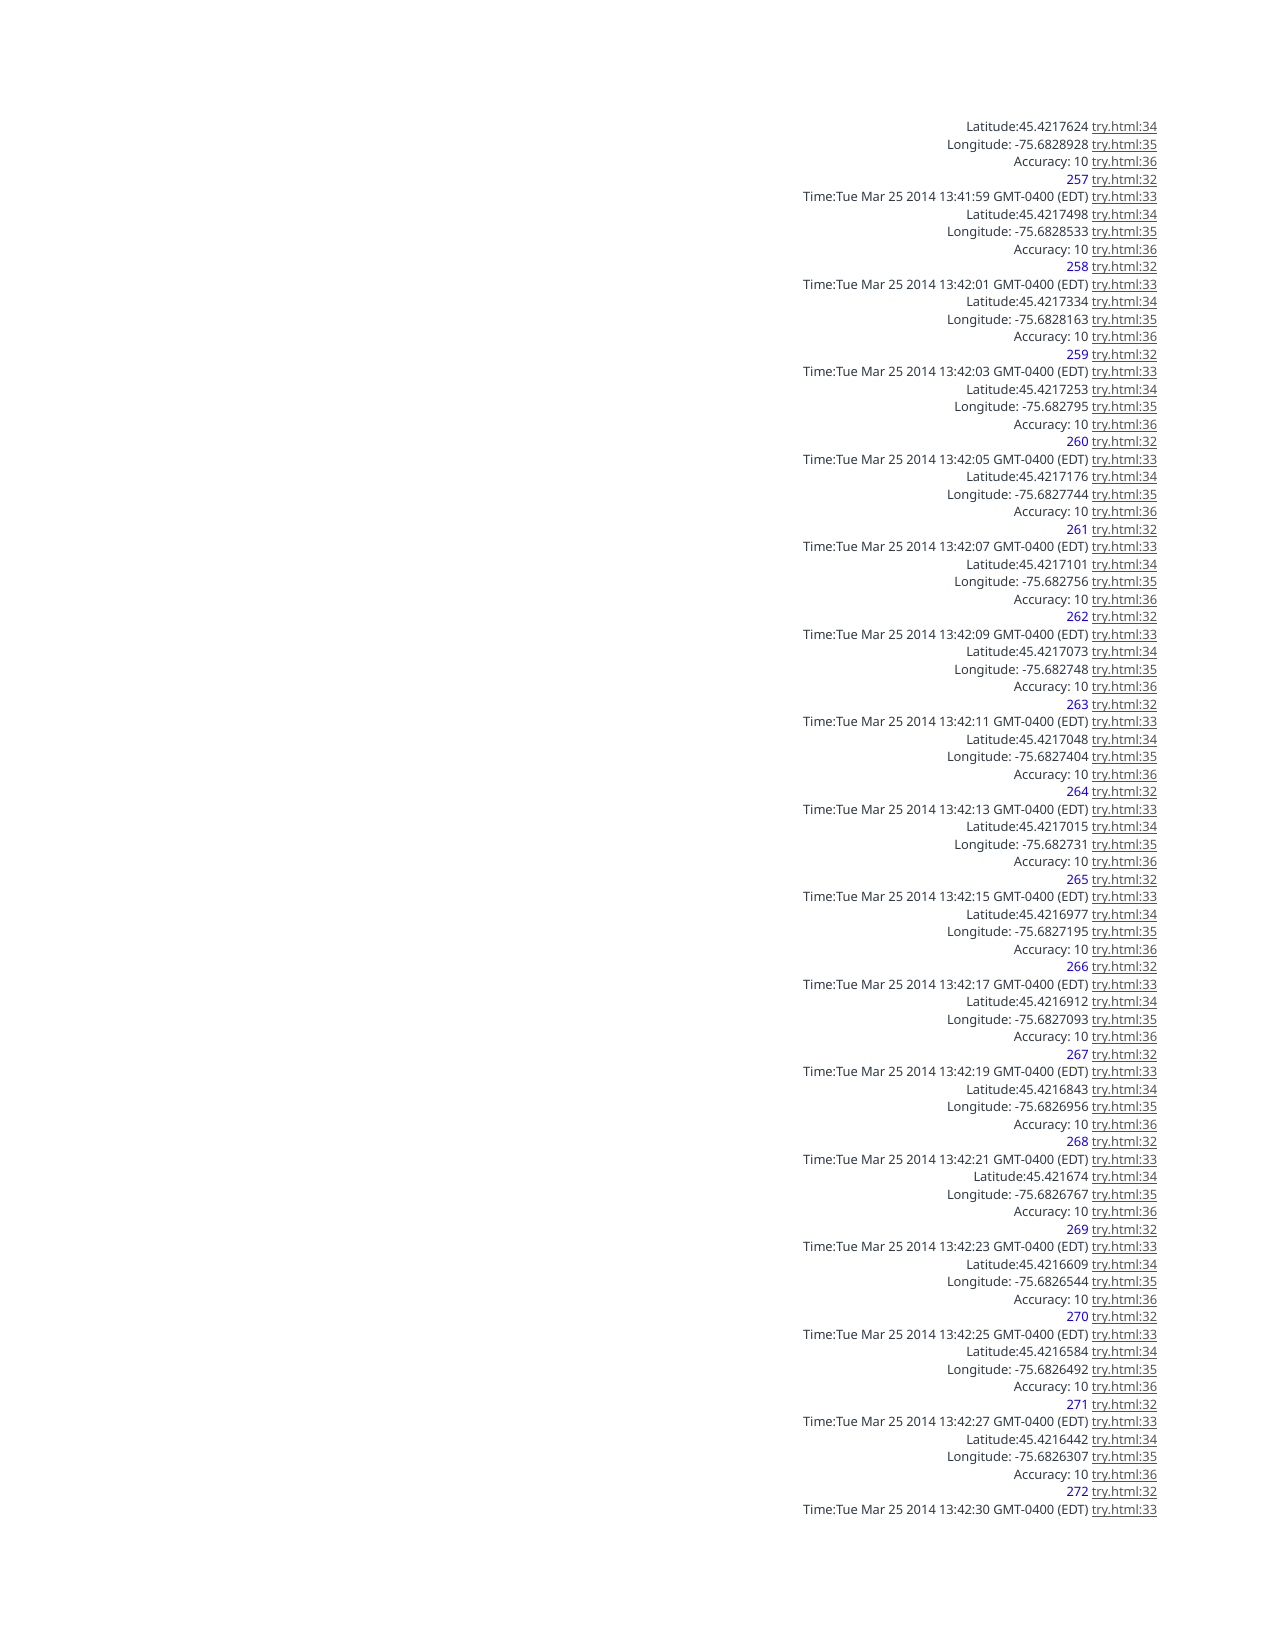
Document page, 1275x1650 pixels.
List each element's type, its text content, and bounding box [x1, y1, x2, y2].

text Time:Tue Mar 25 2014 13:42:09 GMT-0400 (EDT) try.html:33 [151, 626, 1157, 643]
text Longitude: -75.682756 try.html:35 [151, 573, 1157, 591]
text Latitude:45.421674 try.html:34 [151, 1168, 1157, 1186]
text Longitude: -75.6826544 try.html:35 [151, 1273, 1157, 1291]
text Latitude:45.4217015 try.html:34 [151, 818, 1157, 836]
text 259 try.html:32 [151, 346, 1157, 363]
text 261 try.html:32 [151, 521, 1157, 538]
text Latitude:45.4217253 try.html:34 [151, 381, 1157, 398]
text 272 try.html:32 [151, 1483, 1157, 1501]
text Latitude:45.4216912 try.html:34 [151, 993, 1157, 1011]
text Longitude: -75.6826956 try.html:35 [151, 1098, 1157, 1116]
text Time:Tue Mar 25 2014 13:42:30 GMT-0400 (EDT) try.html:33 [151, 1501, 1157, 1518]
text Longitude: -75.6827093 try.html:35 [151, 1011, 1157, 1028]
text Latitude:45.4217048 try.html:34 [151, 731, 1157, 748]
text Longitude: -75.6826767 try.html:35 [151, 1186, 1157, 1203]
text 264 try.html:32 [151, 783, 1157, 801]
text 257 try.html:32 [151, 171, 1157, 188]
text Accuracy: 10 try.html:36 [151, 1291, 1157, 1308]
text Time:Tue Mar 25 2014 13:42:05 GMT-0400 (EDT) try.html:33 [151, 451, 1157, 468]
text Accuracy: 10 try.html:36 [151, 1466, 1157, 1483]
text Longitude: -75.6828928 try.html:35 [151, 136, 1157, 153]
text Time:Tue Mar 25 2014 13:42:13 GMT-0400 (EDT) try.html:33 [151, 801, 1157, 818]
text Latitude:45.4217101 try.html:34 [151, 556, 1157, 573]
text Latitude:45.4216584 try.html:34 [151, 1343, 1157, 1361]
text Latitude:45.4216977 try.html:34 [151, 906, 1157, 923]
text Accuracy: 10 try.html:36 [151, 853, 1157, 871]
text Time:Tue Mar 25 2014 13:41:59 GMT-0400 (EDT) try.html:33 [151, 188, 1157, 206]
text Longitude: -75.6826492 try.html:35 [151, 1361, 1157, 1378]
text Accuracy: 10 try.html:36 [151, 416, 1157, 433]
text Accuracy: 10 try.html:36 [151, 591, 1157, 608]
text Latitude:45.4216843 try.html:34 [151, 1081, 1157, 1098]
text 266 try.html:32 [151, 958, 1157, 976]
text Longitude: -75.682795 try.html:35 [151, 398, 1157, 416]
text Longitude: -75.682731 try.html:35 [151, 836, 1157, 853]
text 265 try.html:32 [151, 871, 1157, 888]
text Time:Tue Mar 25 2014 13:42:11 GMT-0400 (EDT) try.html:33 [151, 713, 1157, 731]
text Longitude: -75.6827404 try.html:35 [151, 748, 1157, 766]
text Longitude: -75.6827195 try.html:35 [151, 923, 1157, 941]
text Accuracy: 10 try.html:36 [151, 941, 1157, 958]
text Time:Tue Mar 25 2014 13:42:21 GMT-0400 (EDT) try.html:33 [151, 1151, 1157, 1168]
text Accuracy: 10 try.html:36 [151, 1203, 1157, 1221]
text Time:Tue Mar 25 2014 13:42:17 GMT-0400 (EDT) try.html:33 [151, 976, 1157, 993]
text Latitude:45.4217176 try.html:34 [151, 468, 1157, 486]
text 269 try.html:32 [151, 1221, 1157, 1238]
text Time:Tue Mar 25 2014 13:42:07 GMT-0400 (EDT) try.html:33 [151, 538, 1157, 556]
text 268 try.html:32 [151, 1133, 1157, 1151]
text 262 try.html:32 [151, 608, 1157, 626]
text Accuracy: 10 try.html:36 [151, 1116, 1157, 1133]
text Latitude:45.4217073 try.html:34 [151, 643, 1157, 661]
text Latitude:45.4217624 try.html:34 [151, 118, 1157, 136]
text Time:Tue Mar 25 2014 13:42:23 GMT-0400 (EDT) try.html:33 [151, 1238, 1157, 1256]
text Time:Tue Mar 25 2014 13:42:15 GMT-0400 (EDT) try.html:33 [151, 888, 1157, 906]
text 270 try.html:32 [151, 1308, 1157, 1326]
text 260 try.html:32 [151, 433, 1157, 451]
text Time:Tue Mar 25 2014 13:42:27 GMT-0400 (EDT) try.html:33 [151, 1413, 1157, 1431]
text Accuracy: 10 try.html:36 [151, 678, 1157, 696]
text Accuracy: 10 try.html:36 [151, 153, 1157, 171]
text Time:Tue Mar 25 2014 13:42:19 GMT-0400 (EDT) try.html:33 [151, 1063, 1157, 1081]
text Accuracy: 10 try.html:36 [151, 766, 1157, 783]
text Accuracy: 10 try.html:36 [151, 1378, 1157, 1396]
text 263 try.html:32 [151, 696, 1157, 713]
text Longitude: -75.6827744 try.html:35 [151, 486, 1157, 503]
text Latitude:45.4216442 try.html:34 [151, 1431, 1157, 1448]
text Time:Tue Mar 25 2014 13:42:01 GMT-0400 (EDT) try.html:33 [151, 276, 1157, 293]
text Latitude:45.4217334 try.html:34 [151, 293, 1157, 311]
text Time:Tue Mar 25 2014 13:42:25 GMT-0400 (EDT) try.html:33 [151, 1326, 1157, 1343]
text Latitude:45.4217498 try.html:34 [151, 206, 1157, 223]
text Longitude: -75.6826307 try.html:35 [151, 1448, 1157, 1466]
text Longitude: -75.682748 try.html:35 [151, 661, 1157, 678]
text Longitude: -75.6828163 try.html:35 [151, 311, 1157, 328]
text Latitude:45.4216609 try.html:34 [151, 1256, 1157, 1273]
text Time:Tue Mar 25 2014 13:42:03 GMT-0400 (EDT) try.html:33 [151, 363, 1157, 381]
text Accuracy: 10 try.html:36 [151, 1028, 1157, 1046]
text 258 try.html:32 [151, 258, 1157, 276]
text 267 try.html:32 [151, 1046, 1157, 1063]
text Accuracy: 10 try.html:36 [151, 241, 1157, 258]
text Accuracy: 10 try.html:36 [151, 328, 1157, 346]
text Longitude: -75.6828533 try.html:35 [151, 223, 1157, 241]
text 271 try.html:32 [151, 1396, 1157, 1413]
text Accuracy: 10 try.html:36 [151, 503, 1157, 521]
